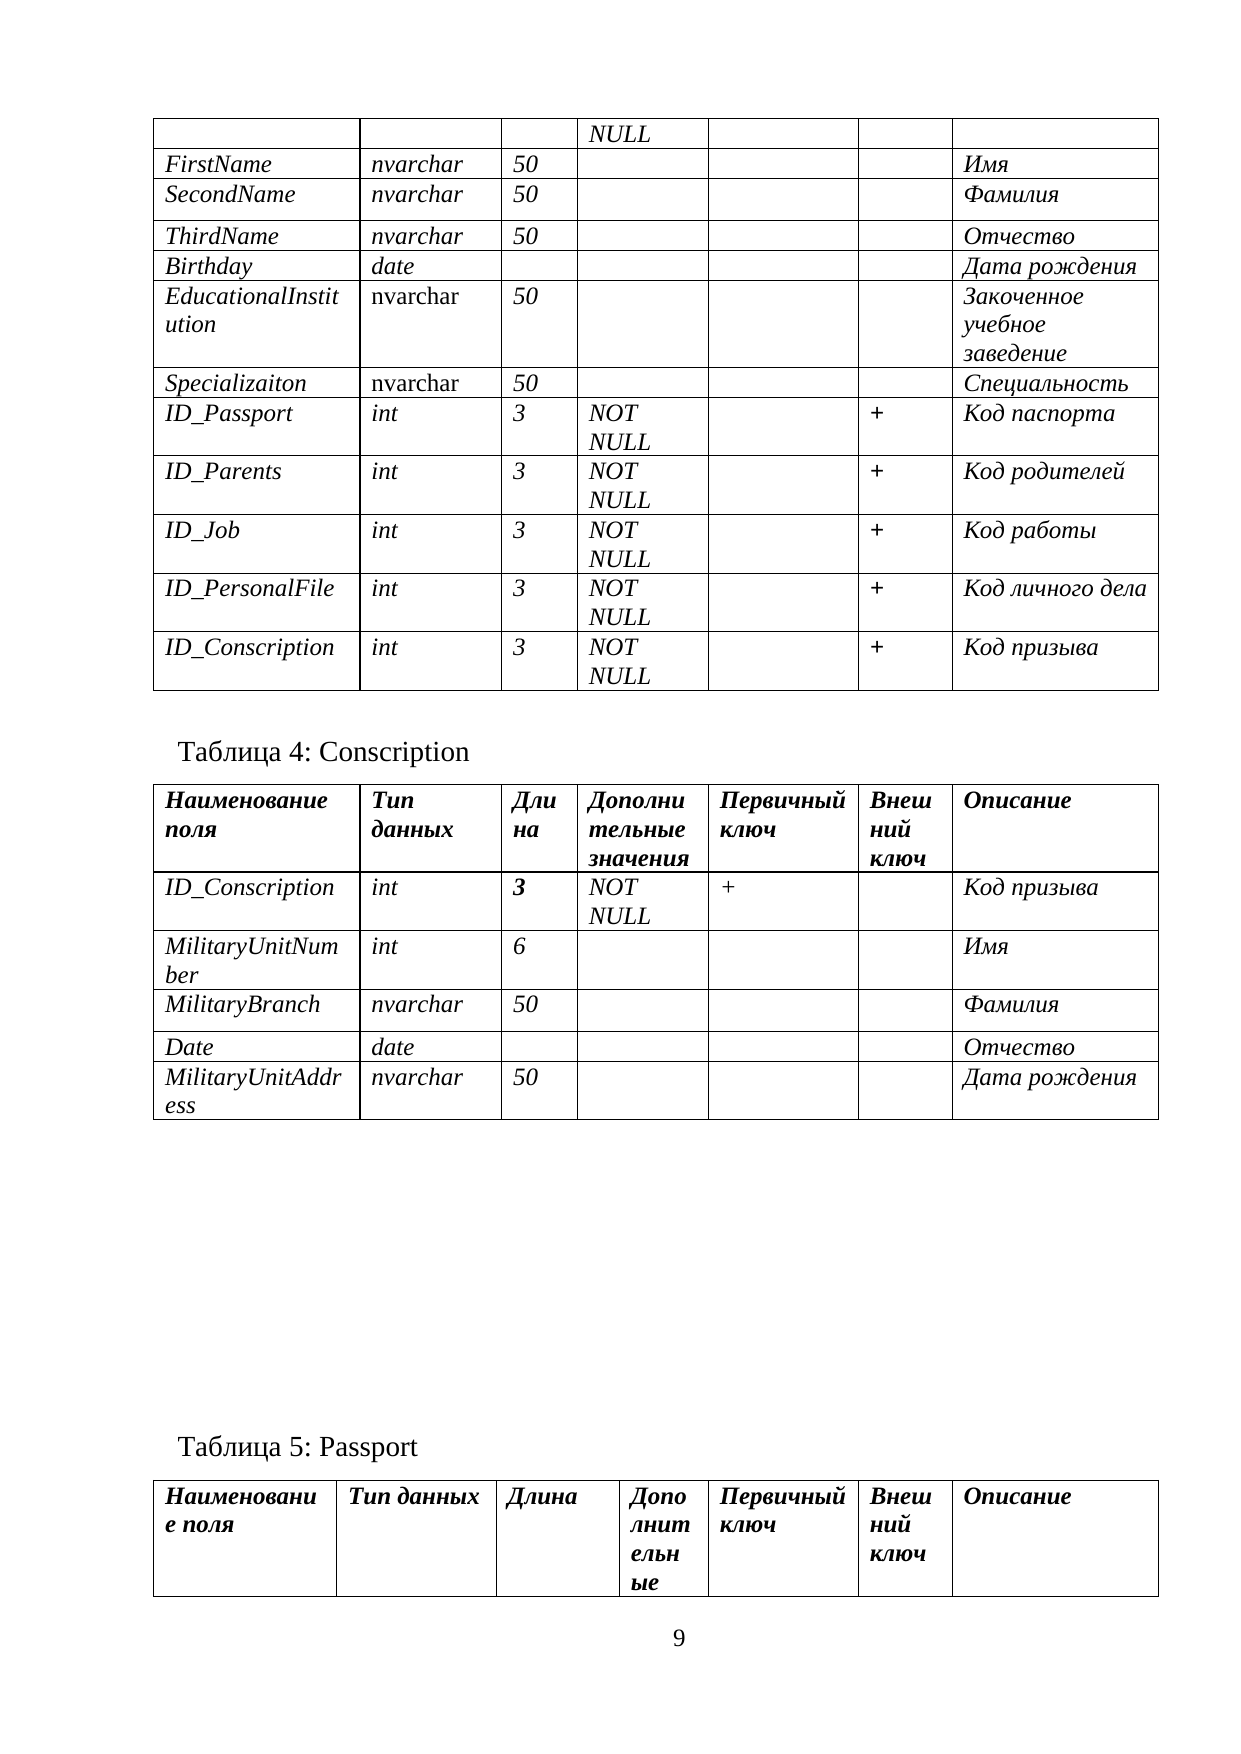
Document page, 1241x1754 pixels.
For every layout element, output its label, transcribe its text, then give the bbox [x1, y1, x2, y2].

table_cell ID_Conscription [154, 873, 359, 930]
table_header Дополнительные значения [578, 785, 708, 871]
table_cell 50 [502, 1062, 577, 1119]
table_cell Дата рождения [953, 1062, 1158, 1119]
table_cell 3 [502, 632, 577, 689]
table_cell [859, 931, 952, 988]
table_cell [709, 632, 858, 689]
table_cell date [361, 251, 501, 280]
table_cell nvarchar [361, 1062, 501, 1119]
table_cell ID_PersonalFile [154, 574, 359, 631]
table_cell int [361, 574, 501, 631]
table_cell + [859, 456, 952, 514]
table_cell ThirdName [154, 221, 359, 250]
table_cell 3 [502, 398, 577, 455]
table_cell [578, 281, 708, 367]
table_cell [709, 456, 858, 514]
table_cell [709, 1062, 858, 1119]
table_cell int [361, 873, 501, 930]
table_cell date [361, 1032, 501, 1061]
table_cell [578, 1062, 708, 1119]
table_cell [709, 281, 858, 367]
table_cell + [859, 574, 952, 631]
table_cell [859, 368, 952, 397]
table_cell Код призыва [953, 873, 1158, 930]
table_cell MilitaryBranch [154, 990, 359, 1031]
table_cell [859, 990, 952, 1031]
table_cell Имя [953, 931, 1158, 988]
table_cell [709, 931, 858, 988]
table_cell int [361, 632, 501, 689]
table_cell nvarchar [361, 149, 501, 178]
table_header Первичный ключ [709, 785, 858, 871]
table_cell Фамилия [953, 990, 1158, 1031]
table_cell Код паспорта [953, 398, 1158, 455]
table_cell FirstName [154, 149, 359, 178]
table_cell [859, 251, 952, 280]
table_cell NOT NULL [578, 873, 708, 930]
table_cell nvarchar [361, 368, 501, 397]
text Таблица 4: Conscription [177, 734, 1181, 767]
table_cell 3 [502, 574, 577, 631]
table_cell [502, 119, 577, 148]
table_cell [578, 179, 708, 220]
table_cell [709, 179, 858, 220]
table_cell int [361, 515, 501, 572]
table_cell Код родителей [953, 456, 1158, 514]
table_cell [709, 149, 858, 178]
table_cell [154, 119, 359, 148]
table_cell 50 [502, 149, 577, 178]
table_cell Код работы [953, 515, 1158, 572]
table_cell NOT NULL [578, 456, 708, 514]
table_cell 6 [502, 931, 577, 988]
table_cell int [361, 931, 501, 988]
table_cell [953, 119, 1158, 148]
table_cell Имя [953, 149, 1158, 178]
table_cell SecondName [154, 179, 359, 220]
table_header Первичный ключ [709, 1481, 858, 1596]
table_cell [578, 931, 708, 988]
table_cell [859, 179, 952, 220]
table_cell [709, 1032, 858, 1061]
table_cell 50 [502, 368, 577, 397]
table_cell 3 [502, 456, 577, 514]
table_header Наименование поля [154, 785, 359, 871]
table_cell Отчество [953, 1032, 1158, 1061]
table_cell [859, 873, 952, 930]
table_cell Birthday [154, 251, 359, 280]
table_cell NULL [578, 119, 708, 148]
table_cell Код личного дела [953, 574, 1158, 631]
table_cell 50 [502, 179, 577, 220]
table_cell EducationalInstitution [154, 281, 359, 367]
table_cell int [361, 456, 501, 514]
table_cell [709, 368, 858, 397]
table_cell ID_Passport [154, 398, 359, 455]
table_header Внешний ключ [859, 785, 952, 871]
table_cell [709, 574, 858, 631]
table_cell 3 [502, 873, 577, 930]
table_cell [361, 119, 501, 148]
table_header Описание [953, 1481, 1158, 1596]
table_header Длина [502, 785, 577, 871]
table_cell MilitaryUnitNumber [154, 931, 359, 988]
table_header Описание [953, 785, 1158, 871]
table_cell Отчество [953, 221, 1158, 250]
table_cell [859, 119, 952, 148]
table_cell + [859, 398, 952, 455]
table_cell [859, 281, 952, 367]
table_cell Date [154, 1032, 359, 1061]
table_cell nvarchar [361, 179, 501, 220]
table_cell [709, 398, 858, 455]
text Таблица 5: Passport [177, 1429, 1181, 1463]
table_cell int [361, 398, 501, 455]
table_cell [709, 221, 858, 250]
table_header Тип данных [361, 785, 501, 871]
table_cell Specializaiton [154, 368, 359, 397]
table_cell [859, 1032, 952, 1061]
table_cell [859, 1062, 952, 1119]
table_cell Специальность [953, 368, 1158, 397]
table_cell NOT NULL [578, 574, 708, 631]
table_cell [578, 251, 708, 280]
table_cell NOT NULL [578, 398, 708, 455]
table_cell 50 [502, 281, 577, 367]
table_cell [859, 221, 952, 250]
table_cell [502, 251, 577, 280]
table_cell 50 [502, 990, 577, 1031]
table_header Длина [497, 1481, 619, 1596]
table_cell ID_Conscription [154, 632, 359, 689]
table_cell [578, 368, 708, 397]
table_cell [859, 149, 952, 178]
table_cell [502, 1032, 577, 1061]
table_header Тип данных [337, 1481, 496, 1596]
table_cell [578, 1032, 708, 1061]
table_cell [578, 149, 708, 178]
table_cell [709, 119, 858, 148]
table_cell [578, 221, 708, 250]
table_header Внешний ключ [859, 1481, 952, 1596]
table_cell [709, 251, 858, 280]
table_cell 50 [502, 221, 577, 250]
table_cell NOT NULL [578, 632, 708, 689]
table_cell NOT NULL [578, 515, 708, 572]
table_cell + [859, 632, 952, 689]
table_cell Код призыва [953, 632, 1158, 689]
table_cell [578, 990, 708, 1031]
table_header Дополнительные [620, 1481, 708, 1596]
table_cell nvarchar [361, 281, 501, 367]
table_cell ID_Job [154, 515, 359, 572]
table_cell MilitaryUnitAddress [154, 1062, 359, 1119]
table_cell [709, 515, 858, 572]
table_cell + [859, 515, 952, 572]
table_header Наименование поля [154, 1481, 336, 1596]
table_cell 3 [502, 515, 577, 572]
table_cell Дата рождения [953, 251, 1158, 280]
table_cell Фамилия [953, 179, 1158, 220]
table_cell ID_Parents [154, 456, 359, 514]
table_cell nvarchar [361, 221, 501, 250]
table_cell [709, 990, 858, 1031]
table_cell nvarchar [361, 990, 501, 1031]
table_cell + [709, 873, 858, 930]
table_cell Закоченное учебное заведение [953, 281, 1158, 367]
